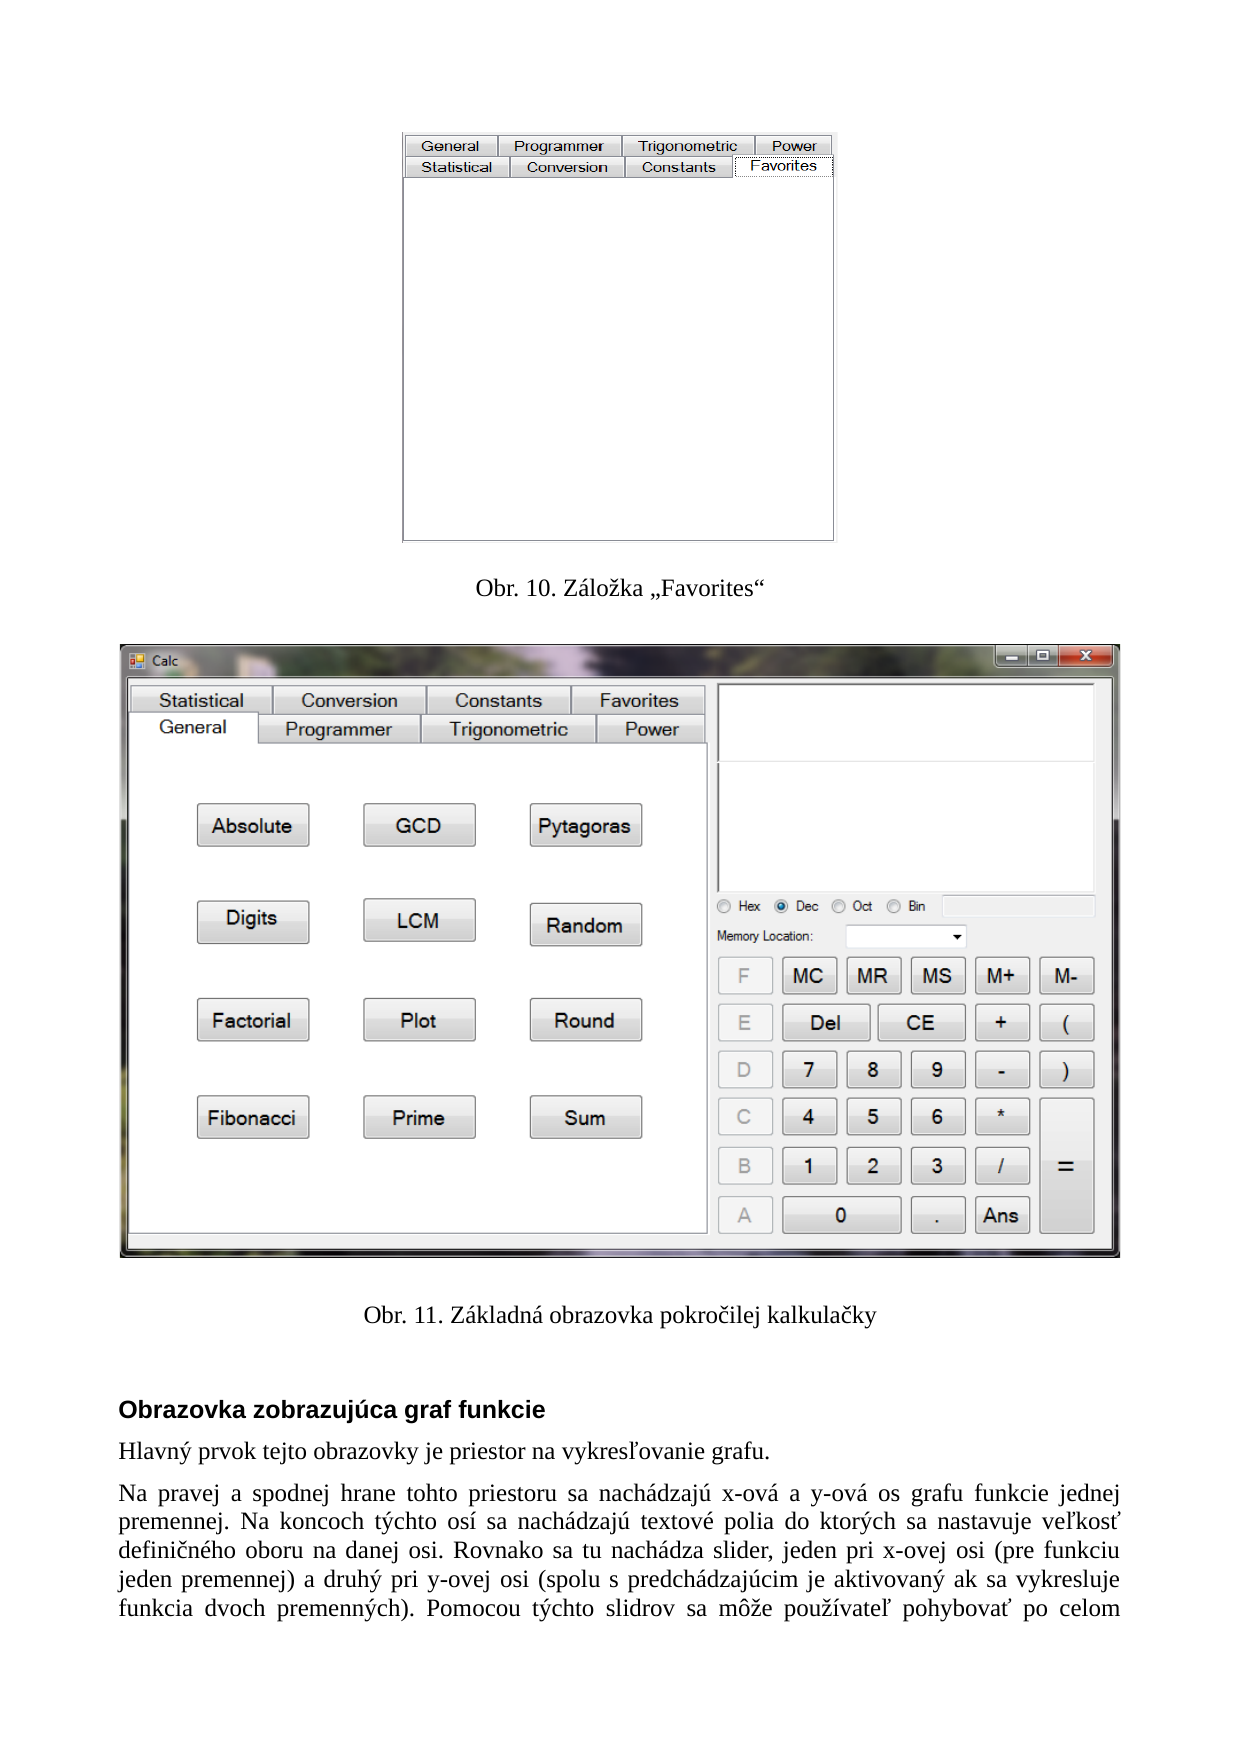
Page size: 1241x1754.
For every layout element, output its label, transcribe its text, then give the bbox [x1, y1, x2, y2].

picture [402, 132, 838, 543]
text Hlavný prvok tejto obrazovky je priestor na vykresľovanie grafu. [118, 1436, 1122, 1465]
picture [119, 644, 1121, 1258]
subtitle Obrazovka zobrazujúca graf funkcie [118, 1395, 1122, 1424]
text Obr. 10. Záložka „Favorites“ [118, 573, 1122, 602]
text Obr. 11. Základná obrazovka pokročilej kalkulačky [118, 1300, 1122, 1329]
text Na pravej a spodnej hrane tohto priestoru sa nachádzajú x-ová a y-ová os grafu funkcie jednej premennej. Na koncoch týchto osí sa nachádzajú textové polia do ktorých sa nastavuje veľkosť definičného oboru na danej osi. Rovnako sa tu nachádza slider, jeden pri x-ovej osi (pre funkciu jeden premennej) a druhý pri y-ovej osi (spolu s predchádzajúcim je aktivovaný ak sa vykresluje funkcia dvoch premenných). Pomocou týchto slidrov sa môže používateľ pohybovať po celom [118, 1478, 1122, 1621]
